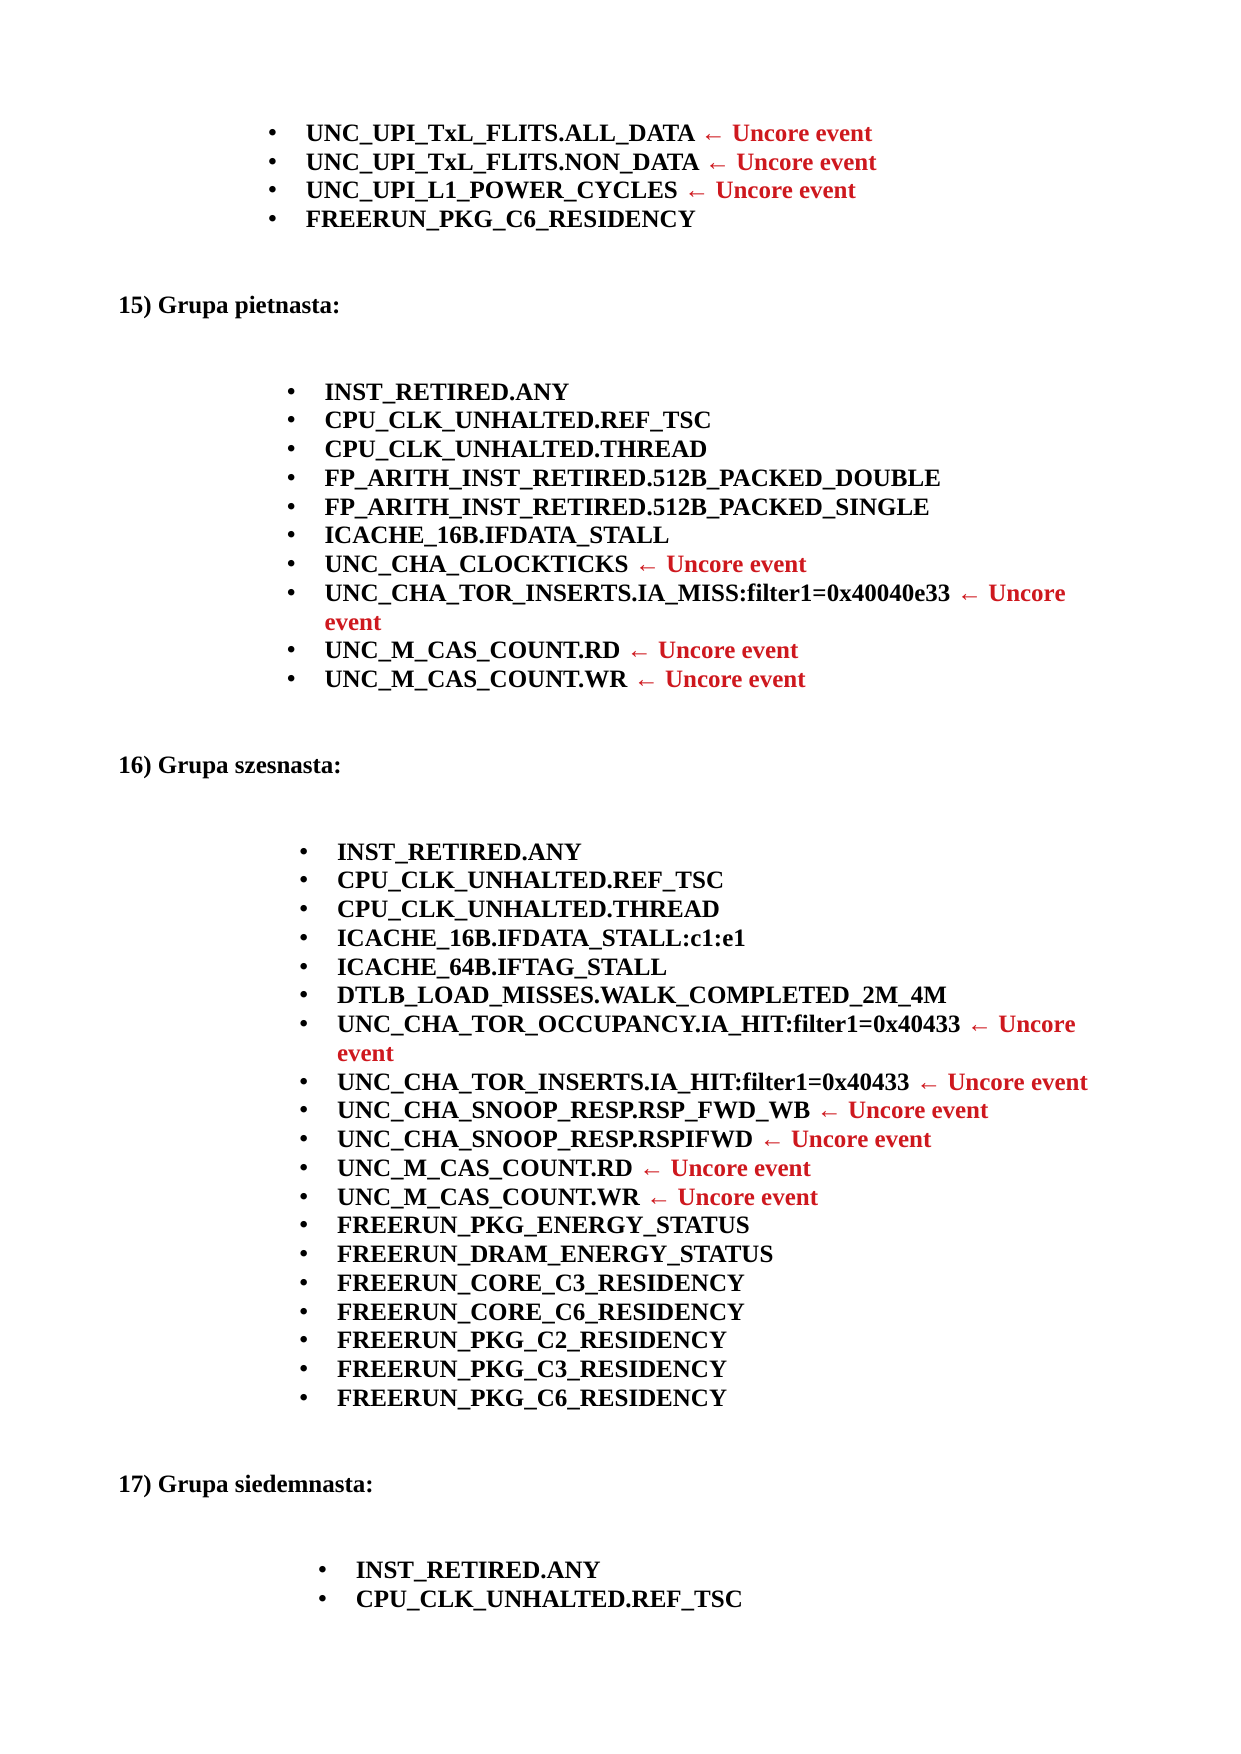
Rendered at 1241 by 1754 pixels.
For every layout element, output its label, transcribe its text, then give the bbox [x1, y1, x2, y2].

text 15) Grupa pietnasta: [118, 291, 1122, 319]
list FREERUN_DRAM_ENERGY_STATUS [299, 1239, 1122, 1268]
list CPU_CLK_UNHALTED.REF_TSC [318, 1584, 1122, 1613]
list INST_RETIRED.ANY [318, 1556, 1122, 1584]
list CPU_CLK_UNHALTED.THREAD [287, 434, 1122, 463]
list UNC_CHA_TOR_INSERTS.IA_MISS:filter1=0x40040e33 ← Uncore event [287, 578, 1122, 636]
text 16) Grupa szesnasta: [118, 751, 1122, 779]
list FREERUN_PKG_ENERGY_STATUS [299, 1211, 1122, 1239]
list FREERUN_PKG_C6_RESIDENCY [299, 1383, 1122, 1412]
list FP_ARITH_INST_RETIRED.512B_PACKED_DOUBLE [287, 463, 1122, 492]
list CPU_CLK_UNHALTED.REF_TSC [299, 866, 1122, 894]
list UNC_M_CAS_COUNT.WR ← Uncore event [299, 1182, 1122, 1211]
list ICACHE_16B.IFDATA_STALL:c1:e1 [299, 923, 1122, 952]
list FREERUN_PKG_C2_RESIDENCY [299, 1326, 1122, 1354]
list UNC_M_CAS_COUNT.WR ← Uncore event [287, 664, 1122, 693]
list FREERUN_PKG_C6_RESIDENCY [268, 204, 1122, 233]
list FREERUN_PKG_C3_RESIDENCY [299, 1354, 1122, 1383]
list ICACHE_64B.IFTAG_STALL [299, 952, 1122, 981]
list FREERUN_CORE_C6_RESIDENCY [299, 1297, 1122, 1326]
list UNC_M_CAS_COUNT.RD ← Uncore event [299, 1153, 1122, 1182]
list UNC_CHA_TOR_OCCUPANCY.IA_HIT:filter1=0x40433 ← Uncore event [299, 1009, 1122, 1067]
list UNC_CHA_CLOCKTICKS ← Uncore event [287, 549, 1122, 578]
list INST_RETIRED.ANY [287, 377, 1122, 406]
list CPU_CLK_UNHALTED.THREAD [299, 894, 1122, 923]
list DTLB_LOAD_MISSES.WALK_COMPLETED_2M_4M [299, 981, 1122, 1009]
text 17) Grupa siedemnasta: [118, 1469, 1122, 1498]
list UNC_CHA_TOR_INSERTS.IA_HIT:filter1=0x40433 ← Uncore event [299, 1067, 1122, 1096]
list UNC_UPI_TxL_FLITS.NON_DATA ← Uncore event [268, 147, 1122, 176]
list UNC_M_CAS_COUNT.RD ← Uncore event [287, 636, 1122, 664]
list ICACHE_16B.IFDATA_STALL [287, 521, 1122, 549]
list UNC_CHA_SNOOP_RESP.RSPIFWD ← Uncore event [299, 1124, 1122, 1153]
list UNC_UPI_L1_POWER_CYCLES ← Uncore event [268, 176, 1122, 204]
list UNC_UPI_TxL_FLITS.ALL_DATA ← Uncore event [268, 118, 1122, 147]
list FREERUN_CORE_C3_RESIDENCY [299, 1268, 1122, 1297]
list FP_ARITH_INST_RETIRED.512B_PACKED_SINGLE [287, 492, 1122, 521]
list UNC_CHA_SNOOP_RESP.RSP_FWD_WB ← Uncore event [299, 1096, 1122, 1124]
list INST_RETIRED.ANY [299, 837, 1122, 866]
list CPU_CLK_UNHALTED.REF_TSC [287, 406, 1122, 434]
